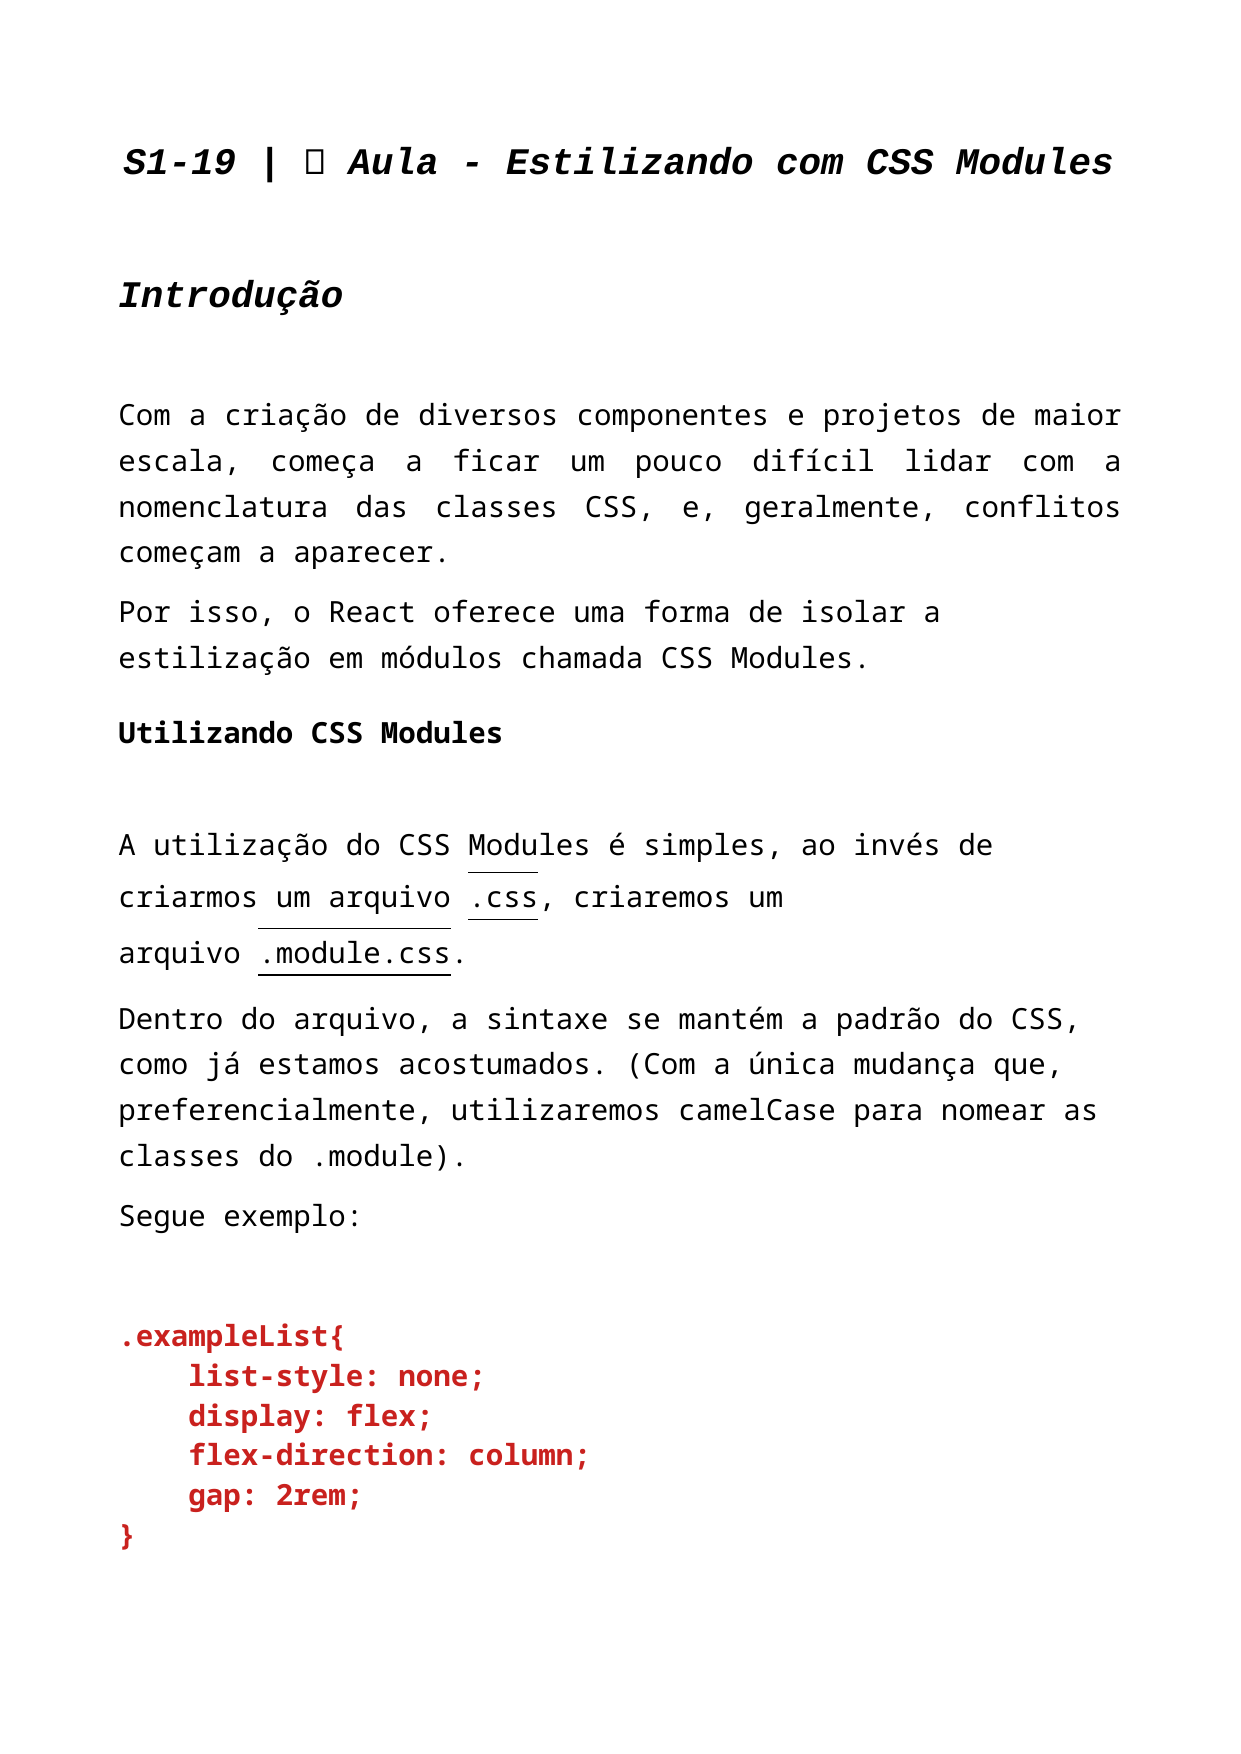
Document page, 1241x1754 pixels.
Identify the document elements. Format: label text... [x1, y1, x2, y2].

text Com a criação de diversos componentes e projetos de maior escala, começa a ficar um pouco difícil lidar com a nomenclatura das classes CSS, e, geralmente, conflitos começam a aparecer. [118, 394, 1122, 571]
text Segue exemplo: [118, 1195, 1122, 1235]
subtitle Utilizando CSS Modules [118, 712, 1122, 752]
text A utilização do CSS Modules é simples, ao invés de criarmos um arquivo .css, criaremos um arquivo .module.css. [118, 824, 1122, 976]
text gap: 2rem; [118, 1474, 1122, 1514]
text } [118, 1514, 1122, 1553]
subtitle S1-19 | 📘 Aula - Estilizando com CSS Modules [118, 143, 1122, 186]
text .exampleList{ [118, 1315, 1122, 1355]
text Dentro do arquivo, a sintaxe se mantém a padrão do CSS, como já estamos acostumados. (Com a única mudança que, preferencialmente, utilizaremos camelCase para nomear as classes do .module). [118, 998, 1122, 1174]
text Por isso, o React oferece uma forma de isolar a estilização em módulos chamada CSS Modules. [118, 592, 1122, 677]
text list-style: none; [118, 1355, 1122, 1395]
text flex-direction: column; [118, 1434, 1122, 1474]
text display: flex; [118, 1395, 1122, 1434]
subtitle Introdução [118, 276, 1122, 319]
